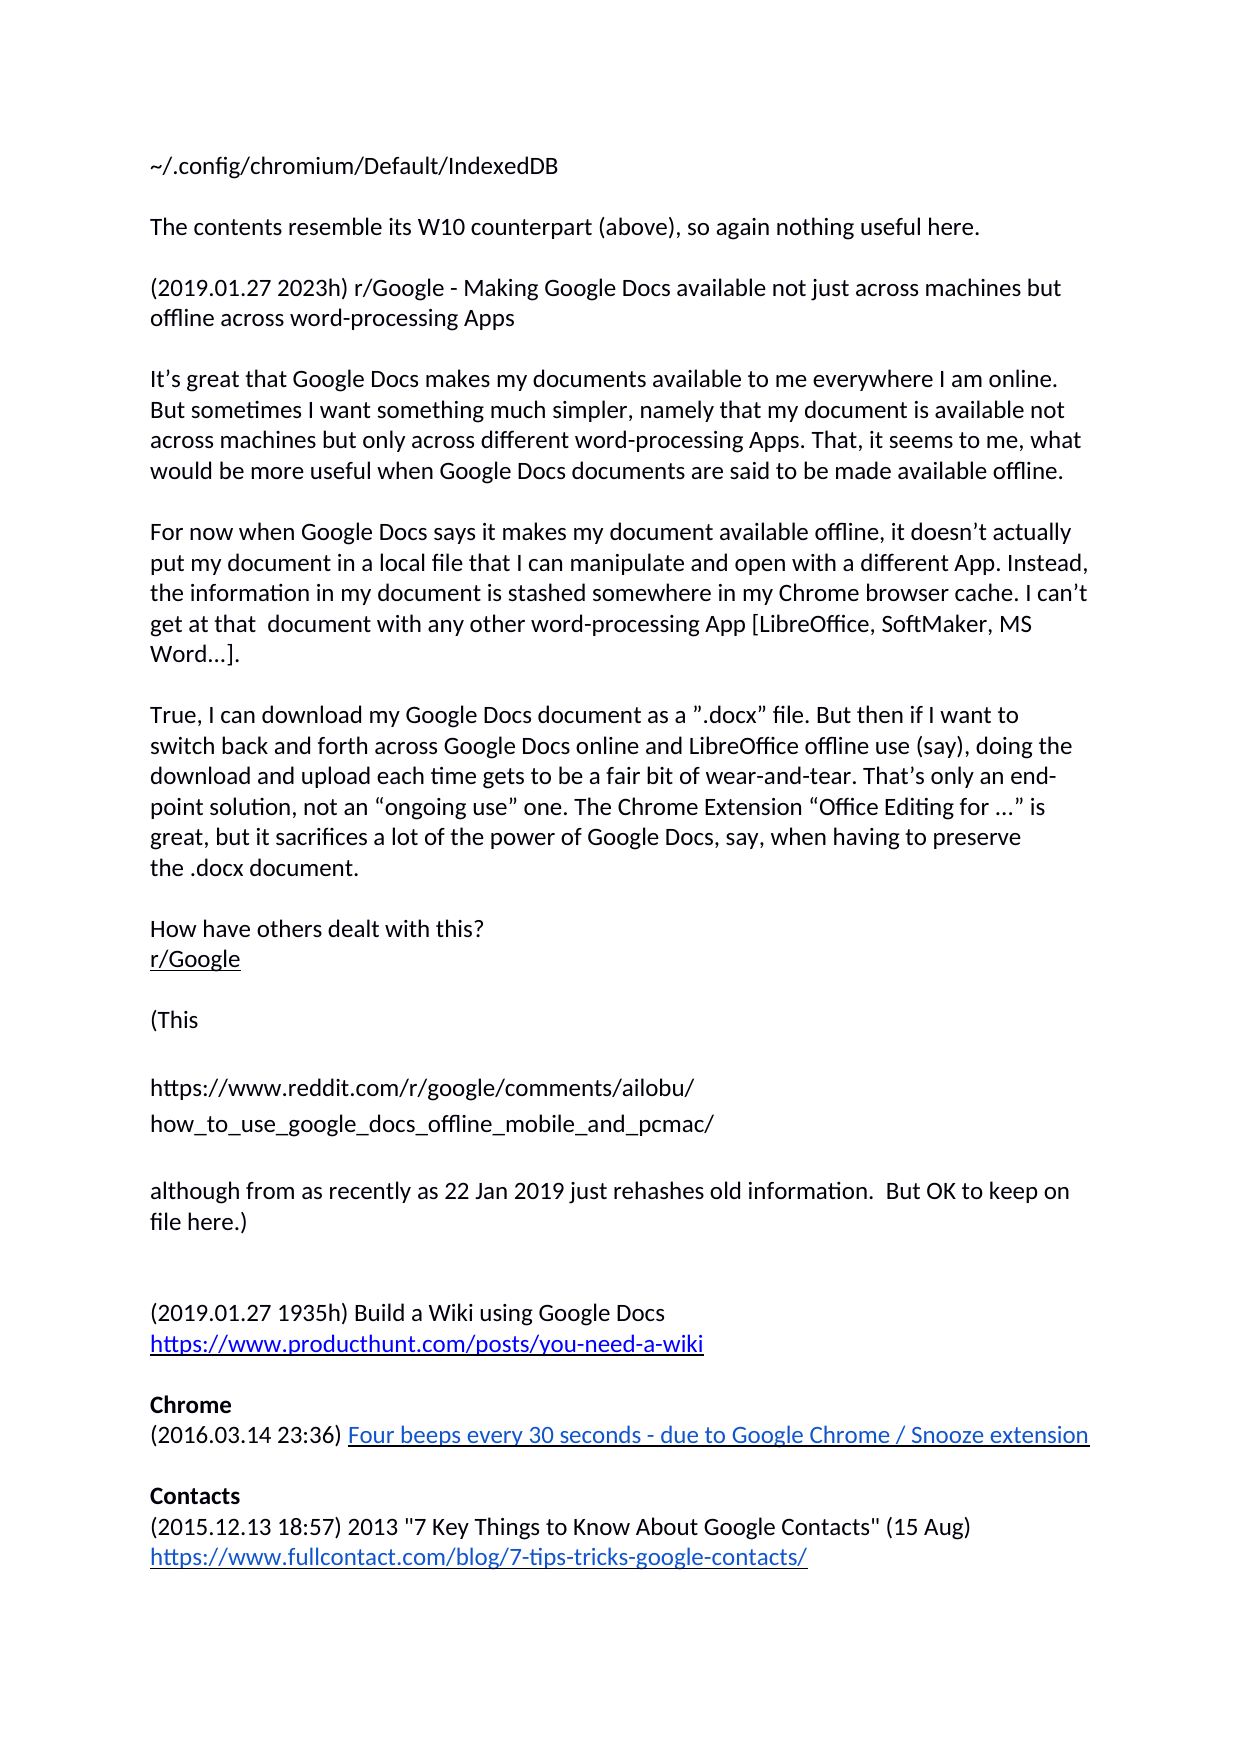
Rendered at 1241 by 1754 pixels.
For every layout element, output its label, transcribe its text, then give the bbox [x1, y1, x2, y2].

text True, I can download my Google Docs document as a ”.docx” file. But then if I want to switch back and forth across Google Docs online and LibreOffice offline use (say), doing the download and upload each time gets to be a fair bit of wear-and-tear. That’s only an end-point solution, not an “ongoing use” one. The Chrome Extension “Office Editing for ...” is great, but it sacrifices a lot of the power of Google Docs, say, when having to preserve the .docx document. [150, 699, 1090, 882]
text although from as recently as 22 Jan 2019 just rehashes old information. But OK to keep on file here.) [150, 1175, 1090, 1236]
text (2019.01.27 1935h) Build a Wiki using Google Docs https://www.producthunt.com/posts/you-need-a-wiki [150, 1297, 1090, 1358]
text How have others dealt with this? [150, 913, 1090, 943]
text It’s great that Google Docs makes my documents available to me everywhere I am online. But sometimes I want something much simpler, namely that my document is available not across machines but only across different word-processing Apps. That, it seems to me, what would be more useful when Google Docs documents are said to be made available offline. [150, 364, 1090, 486]
text ~/.config/chromium/Default/IndexedDB [150, 150, 1090, 181]
text The contents resemble its W10 counterpart (above), so again nothing useful here. [150, 211, 1090, 242]
text (2015.12.13 18:57) 2013 "7 Key Things to Know About Google Contacts" (15 Aug) https://www.fullcontact.com/blog/7-tips-tricks-google-contacts/ [150, 1511, 1090, 1572]
text r/Google [150, 943, 1090, 974]
text (2019.01.27 2023h) r/Google - Making Google Docs available not just across machines but offline across word-processing Apps [150, 272, 1090, 333]
text For now when Google Docs says it makes my document available offline, it doesn’t actually put my document in a local file that I can manipulate and open with a different App. Instead, the information in my document is stashed somewhere in my Chrome browser cache. I can’t get at that document with any other word-processing App [LibreOffice, SoftMaker, MS Word...]. [150, 516, 1090, 669]
text (2016.03.14 23:36) Four beeps every 30 seconds - due to Google Chrome / Snooze extension [150, 1419, 1090, 1450]
text Chrome [150, 1389, 1090, 1419]
text Contacts [150, 1481, 1090, 1511]
text https://www.reddit.com/r/google/comments/ailobu/how_to_use_google_docs_offline_mobile_and_pcmac/ [150, 1072, 1090, 1139]
text (This [150, 1004, 1090, 1035]
